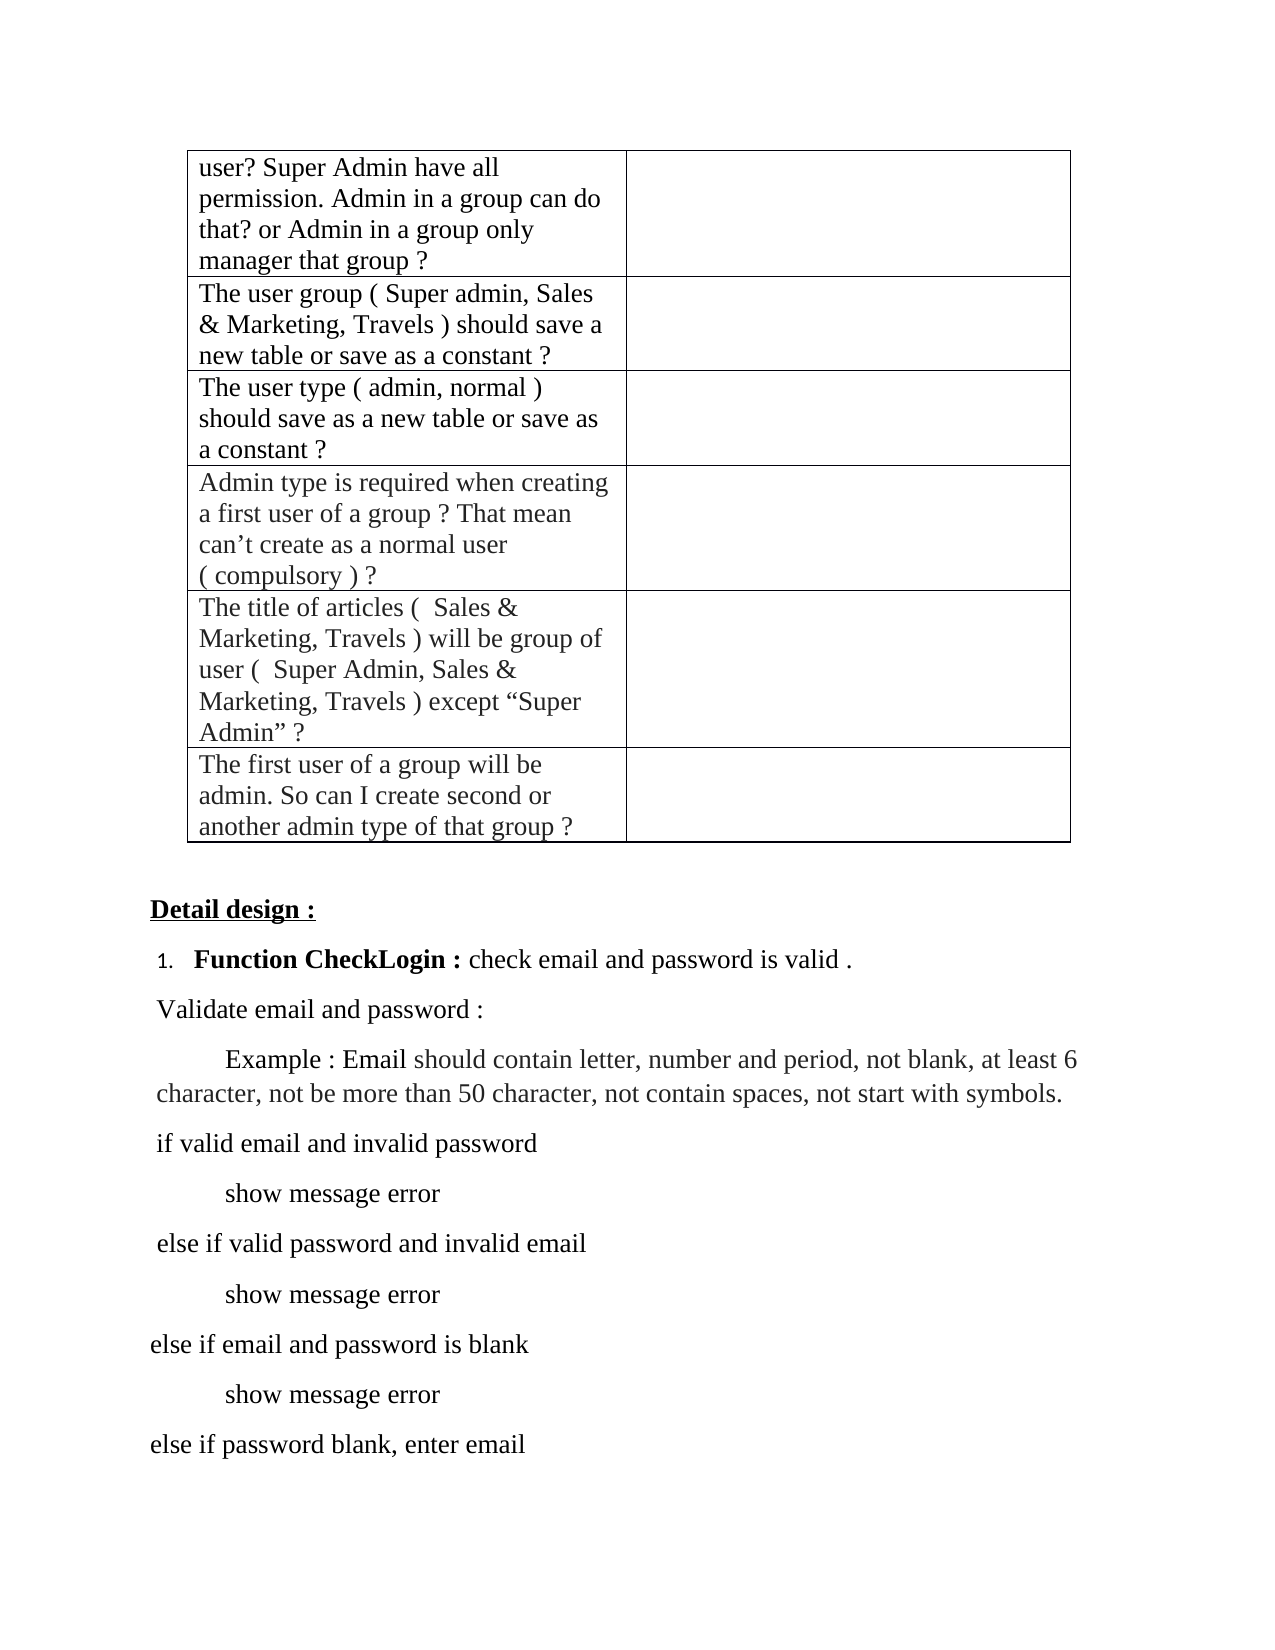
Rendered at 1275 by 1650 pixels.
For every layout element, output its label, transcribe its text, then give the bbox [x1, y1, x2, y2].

text show message error [150, 1378, 1125, 1409]
text show message error [156, 1177, 1125, 1208]
table_cell Admin type is required when creating a first user of a group ? That mean can’t create as a normal user ( compulsory ) ? [188, 466, 626, 590]
list Function CheckLogin : check email and password is valid . [156, 943, 1125, 974]
table_cell The first user of a group will be admin. So can I create second or another admin type of that group ? [188, 748, 626, 841]
text else if valid password and invalid email [150, 1227, 1125, 1259]
text else if password blank, enter email [150, 1428, 1125, 1459]
table_cell [627, 591, 1070, 747]
table_cell user? Super Admin have all permission. Admin in a group can do that? or Admin in a group only manager that group ? [188, 151, 626, 276]
table_cell [627, 371, 1070, 464]
text else if email and password is blank [150, 1328, 1125, 1359]
table_cell [627, 277, 1070, 370]
table_cell [627, 151, 1070, 276]
table_cell The user type ( admin, normal ) should save as a new table or save as a constant ? [188, 371, 626, 464]
table_cell The title of articles ( Sales & Marketing, Travels ) will be group of user ( Super Admin, Sales & Marketing, Travels ) except “Super Admin” ? [188, 591, 626, 747]
text Validate email and password : [156, 993, 1125, 1024]
text if valid email and invalid password [156, 1127, 1125, 1158]
text show message error [150, 1278, 1125, 1309]
text Detail design : [150, 893, 1125, 924]
table_cell [627, 748, 1070, 841]
table_cell The user group ( Super admin, Sales & Marketing, Travels ) should save a new table or save as a constant ? [188, 277, 626, 370]
text Example : Email should contain letter, number and period, not blank, at least 6 character, not be more than 50 character, not contain spaces, not start with symbols. [156, 1043, 1125, 1108]
table_cell [627, 466, 1070, 590]
